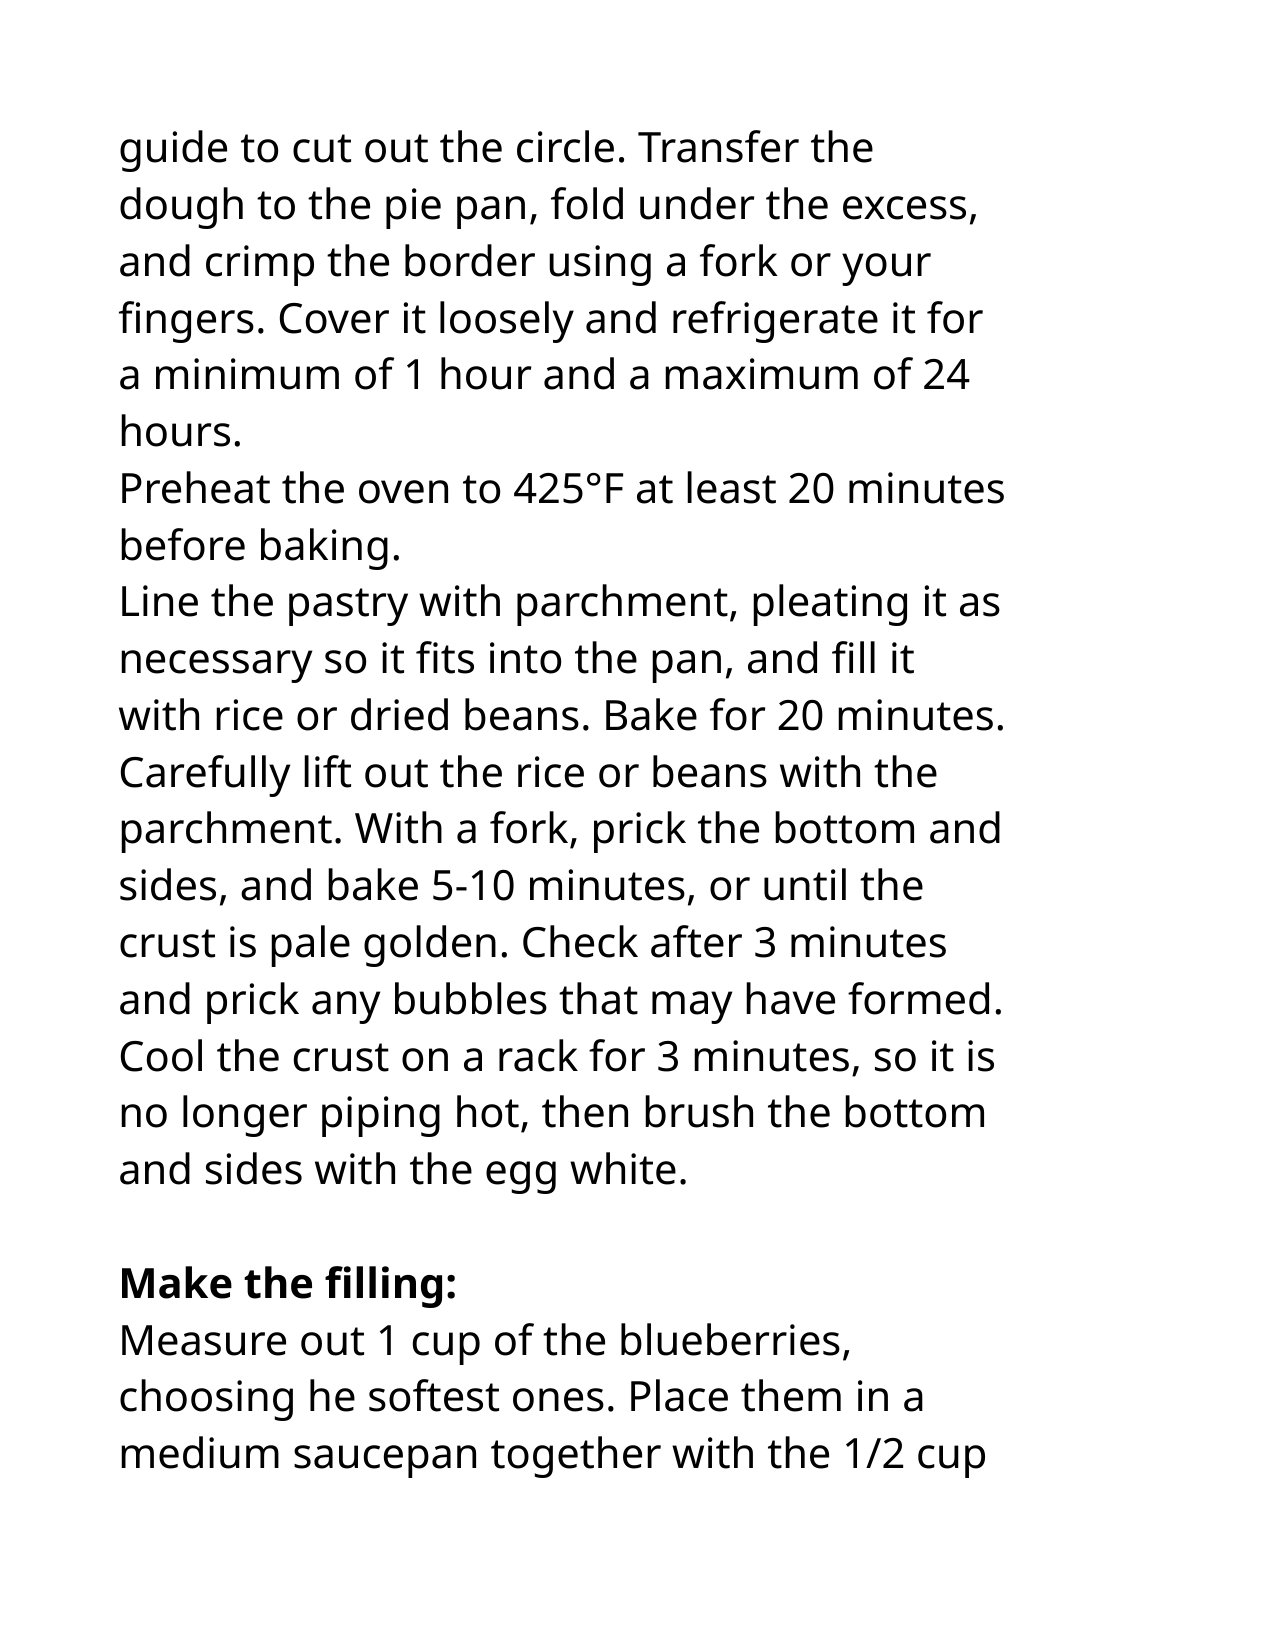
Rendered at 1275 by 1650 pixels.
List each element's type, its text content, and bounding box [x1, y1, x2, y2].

table_header guide to cut out the circle. Transfer the dough to the pie pan, fold under the excess, and crimp the border using a fork or your fingers. Cover it loosely and refrigerate it for a minimum of 1 hour and a maximum of 24 hours. Preheat the oven to 425°F at least 20 minutes before baking. Line the pastry with parchment, pleating it as necessary so it fits into the pan, and fill it with rice or dried beans. Bake for 20 minutes. Carefully lift out the rice or beans with the parchment. With a fork, prick the bottom and sides, and bake 5-10 minutes, or until the crust is pale golden. Check after 3 minutes and prick any bubbles that may have formed. Cool the crust on a rack for 3 minutes, so it is no longer piping hot, then brush the bottom and sides with the egg white. Make the filling: Measure out 1 cup of the blueberries, choosing he softest ones. Place them in a medium saucepan together with the 1/2 cup [107, 118, 1018, 1481]
